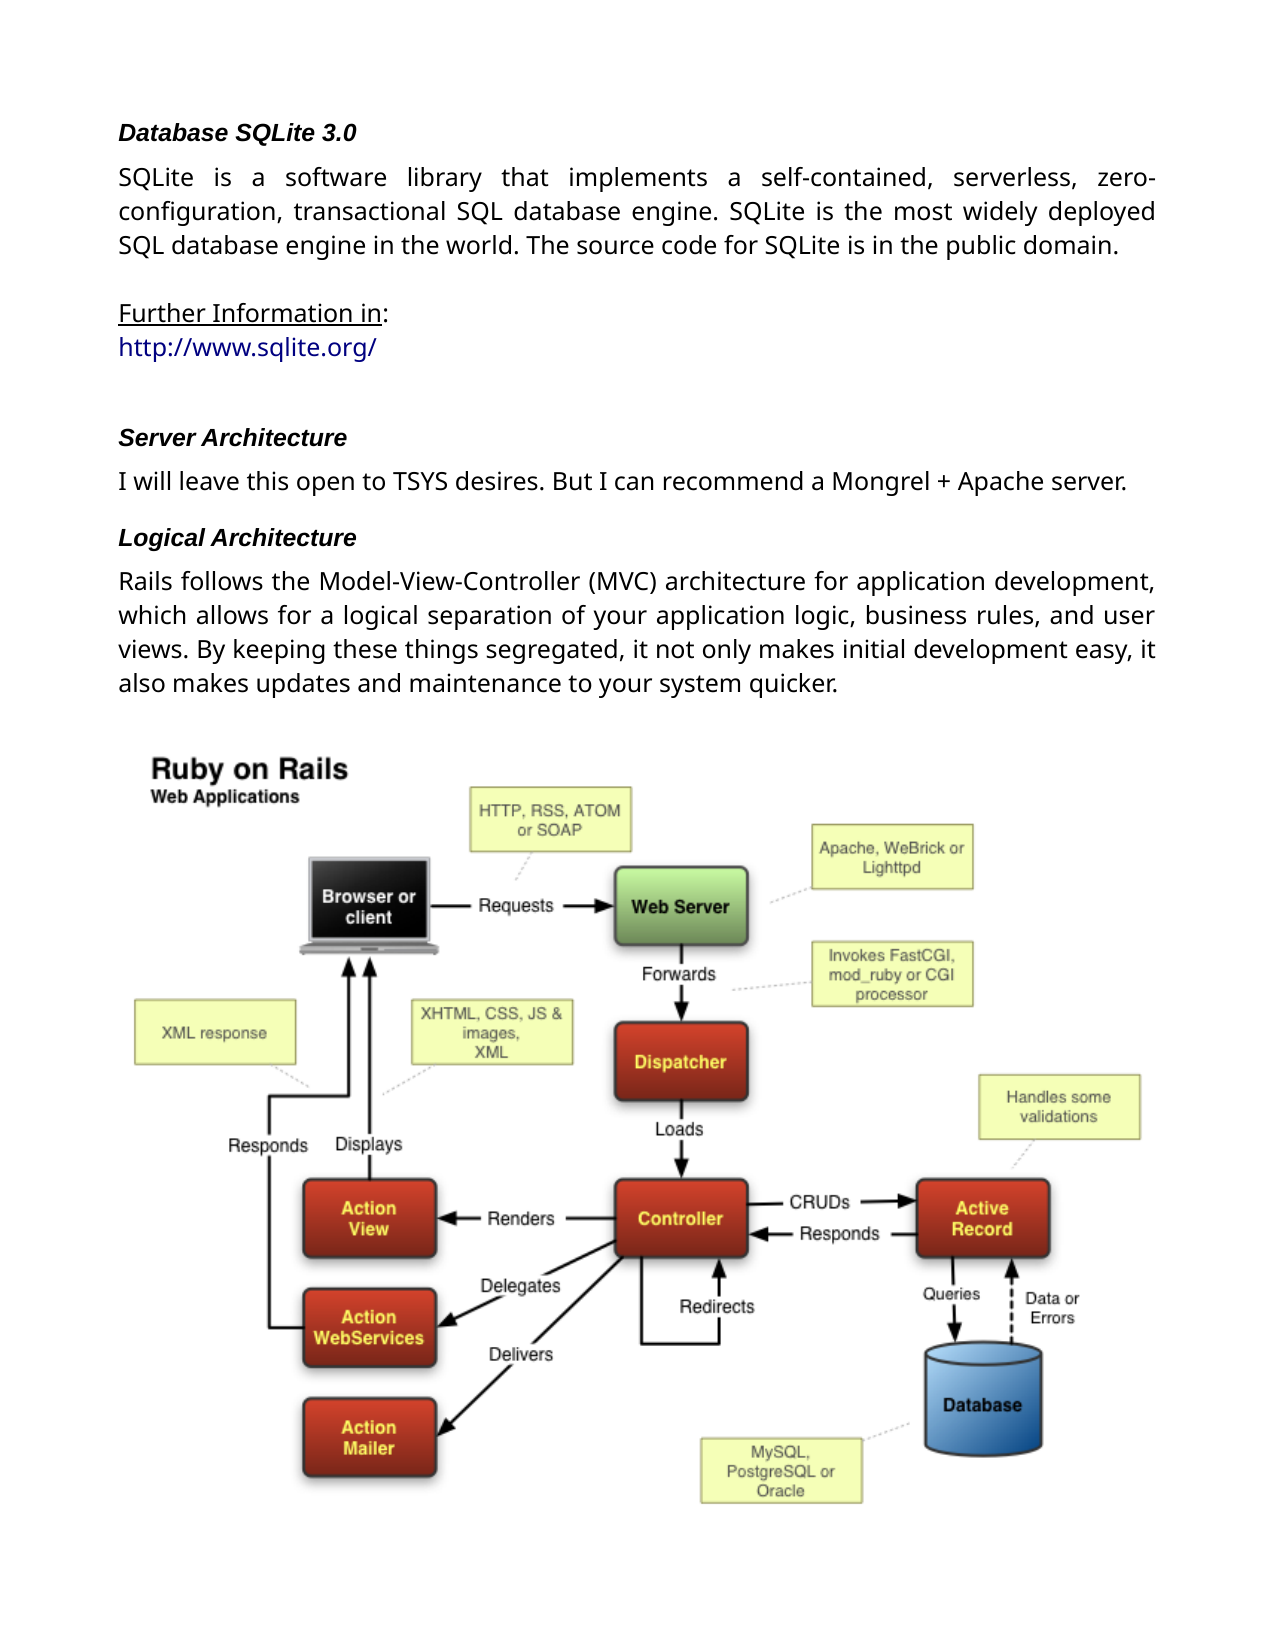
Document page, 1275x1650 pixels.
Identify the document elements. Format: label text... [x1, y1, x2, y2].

subtitle Logical Architecture [118, 523, 1157, 551]
subtitle Server Architecture [118, 423, 1157, 451]
picture [118, 734, 1157, 1519]
text Rails follows the Model-View-Controller (MVC) architecture for application development, which allows for a logical separation of your application logic, business rules, and user views. By keeping these things segregated, it not only makes initial development easy, it also makes updates and maintenance to your system quicker. [118, 564, 1157, 700]
subtitle Database SQLite 3.0 [118, 118, 1157, 147]
text Further Information in: [118, 295, 1157, 329]
text I will leave this open to TSYS desires. But I can recommend a Mongrel + Apache server. [118, 464, 1157, 498]
text http://www.sqlite.org/ [118, 329, 1157, 363]
text SQLite is a software library that implements a self-contained, serverless, zero-configuration, transactional SQL database engine. SQLite is the most widely deployed SQL database engine in the world. The source code for SQLite is in the public domain. [118, 159, 1157, 261]
